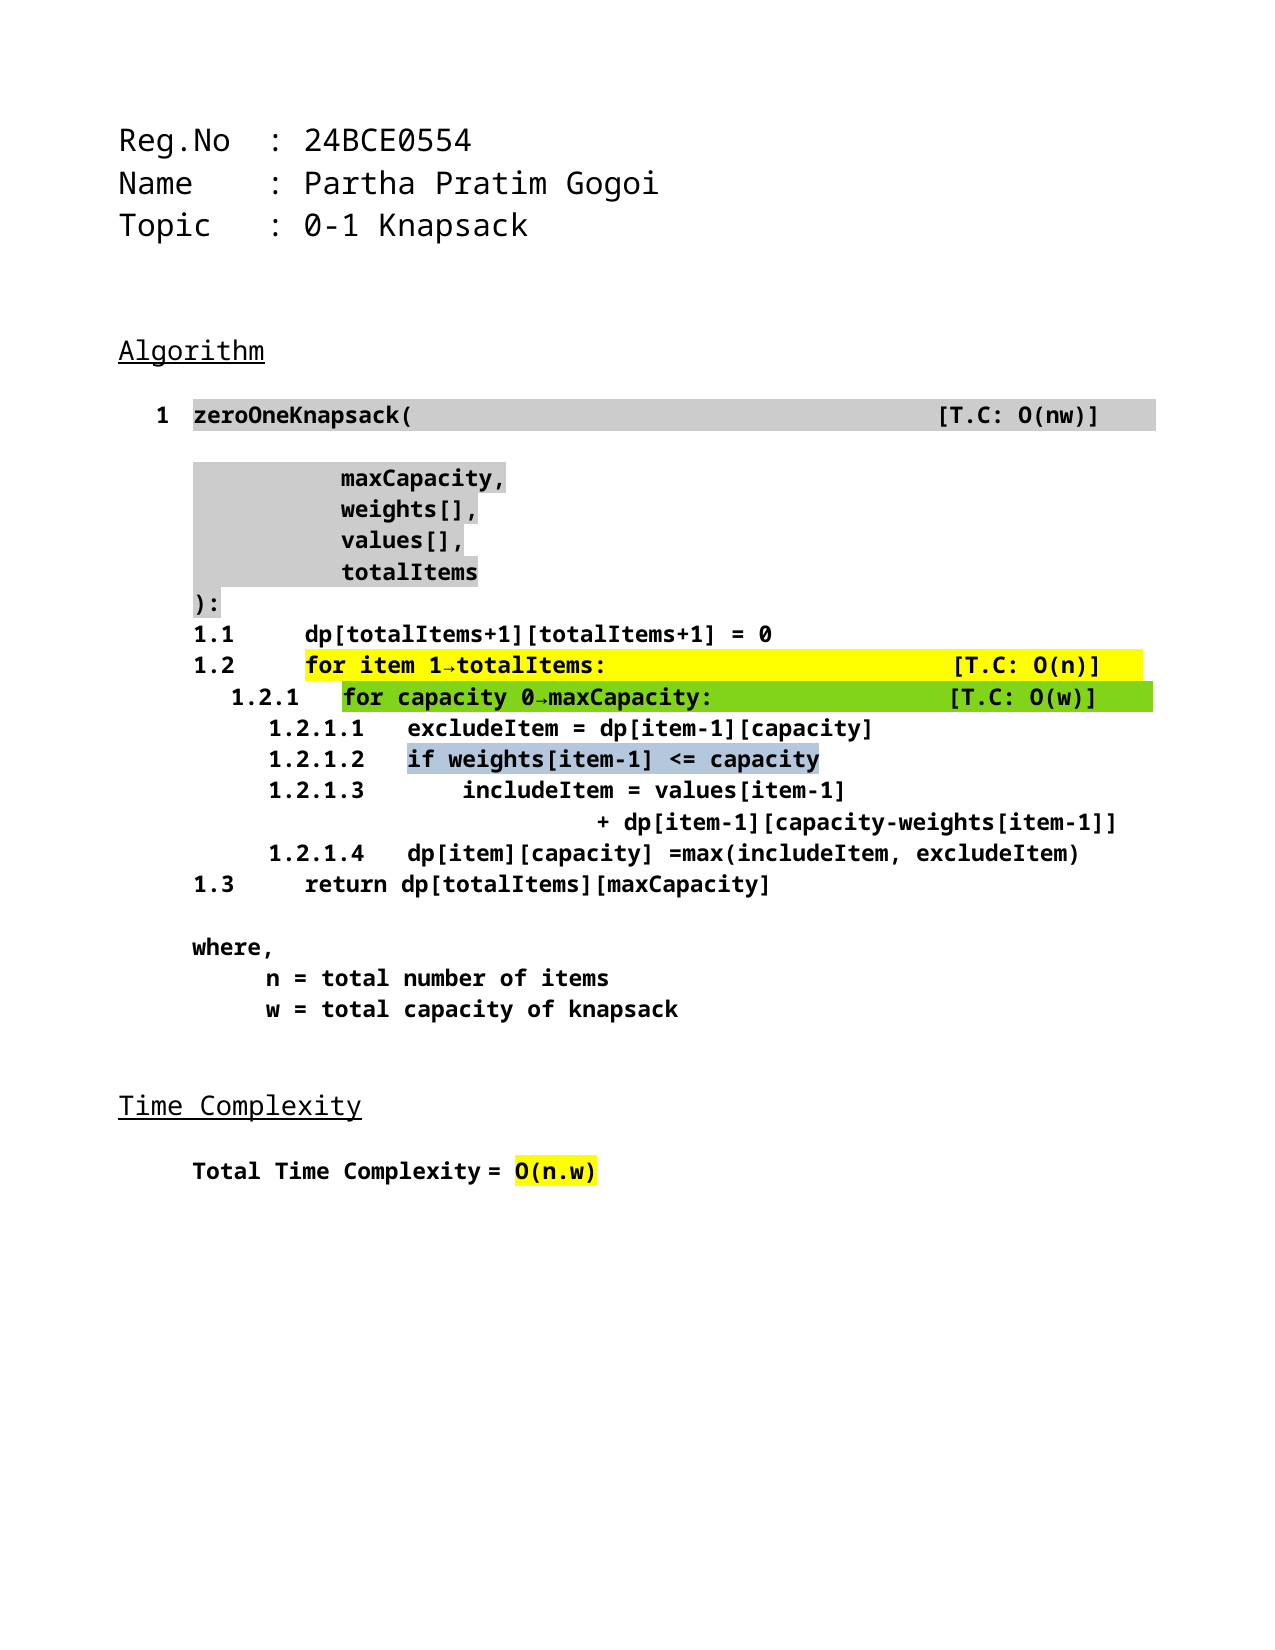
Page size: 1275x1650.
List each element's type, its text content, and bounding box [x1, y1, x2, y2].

list zeroOneKnapsack( [T.C: O(nw)] maxCapacity, weights[], values[], totalItems ): [156, 399, 1157, 618]
text Time Complexity [118, 1087, 1157, 1124]
list includeItem = values[item-1] + dp[item-1][capacity-weights[item-1]] [268, 774, 1157, 837]
text where, n = total number of items [118, 931, 1157, 993]
text Name : Partha Pratim Gogoi [118, 161, 1157, 203]
list dp[totalItems+1][totalItems+1] = 0 [193, 618, 1157, 649]
list dp[item][capacity] =max(includeItem, excludeItem) [268, 837, 1157, 868]
text Topic : 0-1 Knapsack [118, 203, 1157, 246]
list if weights[item-1] <= capacity [268, 743, 1157, 774]
text Reg.No : 24BCE0554 [118, 118, 1157, 161]
text Algorithm [118, 331, 1157, 368]
list return dp[totalItems][maxCapacity] [193, 868, 1157, 899]
list excludeItem = dp[item-1][capacity] [268, 712, 1157, 743]
text w = total capacity of knapsack [118, 993, 1157, 1024]
list for item 1→totalItems: [T.C: O(n)] [193, 649, 1157, 681]
list for capacity 0→maxCapacity: [T.C: O(w)] [231, 681, 1157, 712]
text Total Time Complexity = O(n.w) [118, 1155, 1157, 1186]
